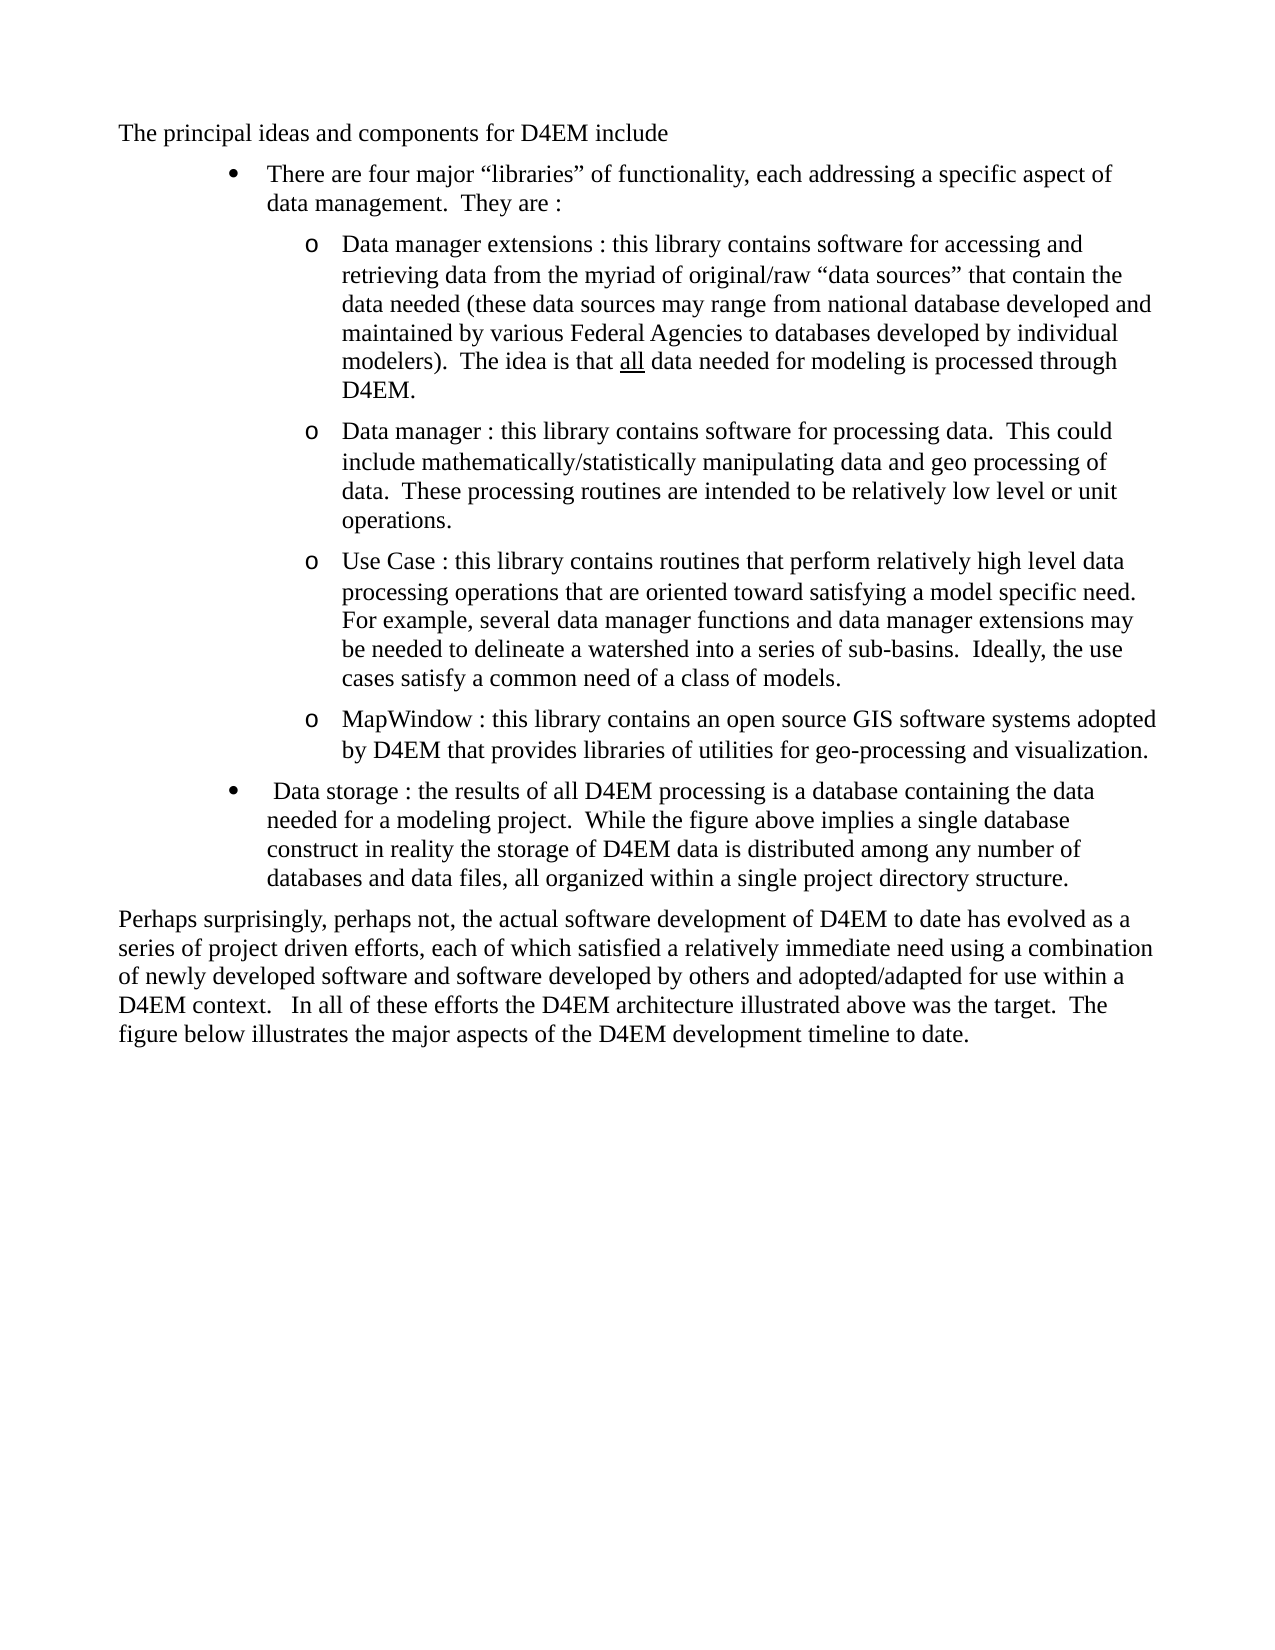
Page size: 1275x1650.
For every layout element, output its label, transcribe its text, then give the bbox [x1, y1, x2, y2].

text The principal ideas and components for D4EM include [118, 118, 1157, 147]
list Data manager extensions : this library contains software for accessing and retrieving data from the myriad of original/raw “data sources” that contain the data needed (these data sources may range from national database developed and maintained by various Federal Agencies to databases developed by individual modelers). The idea is that all data needed for modeling is processed through D4EM. [304, 229, 1157, 404]
list Data storage : the results of all D4EM processing is a database containing the data needed for a modeling project. While the figure above implies a single database construct in reality the storage of D4EM data is distributed among any number of databases and data files, all organized within a single project directory structure. [229, 776, 1157, 891]
list Data manager : this library contains software for processing data. This could include mathematically/statistically manipulating data and geo processing of data. These processing routines are intended to be relatively low level or unit operations. [304, 416, 1157, 533]
text Perhaps surprisingly, perhaps not, the actual software development of D4EM to date has evolved as a series of project driven efforts, each of which satisfied a relatively immediate need using a combination of newly developed software and software developed by others and adopted/adapted for use within a D4EM context. In all of these efforts the D4EM architecture illustrated above was the target. The figure below illustrates the major aspects of the D4EM development timeline to date. [118, 904, 1157, 1048]
list There are four major “libraries” of functionality, each addressing a specific aspect of data management. They are : [229, 159, 1157, 217]
list Use Case : this library contains routines that perform relatively high level data processing operations that are oriented toward satisfying a model specific need. For example, several data manager functions and data manager extensions may be needed to delineate a watershed into a series of sub-basins. Ideally, the use cases satisfy a common need of a class of models. [304, 546, 1157, 692]
list MapWindow : this library contains an open source GIS software systems adopted by D4EM that provides libraries of utilities for geo-processing and visualization. [304, 704, 1157, 764]
